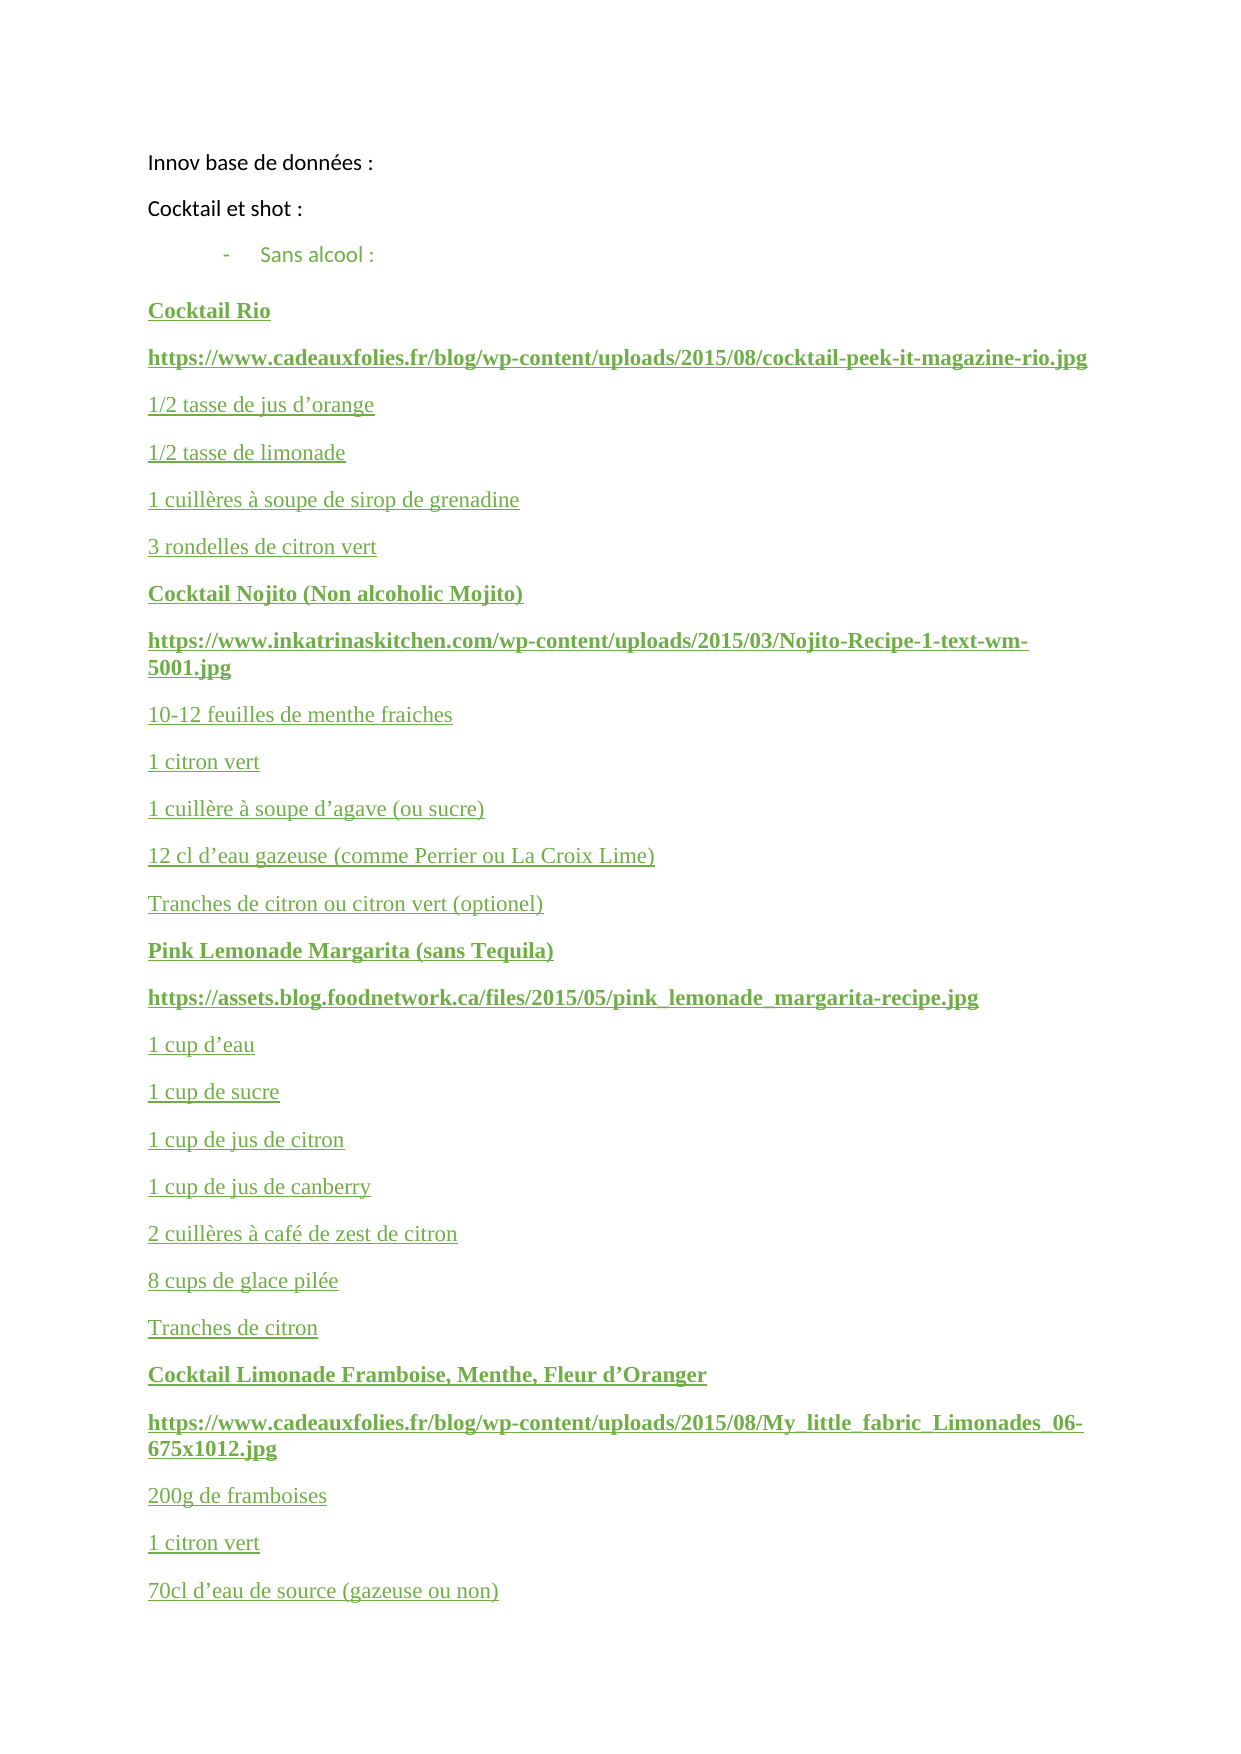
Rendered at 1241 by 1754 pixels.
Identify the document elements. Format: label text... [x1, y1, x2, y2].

subtitle https://www.cadeauxfolies.fr/blog/wp-content/uploads/2015/08/My_little_fabric_Limonades_06-675x1012.jpg [148, 1409, 1093, 1461]
text 1 cuillère à soupe d’agave (ou sucre) [148, 795, 1093, 822]
text 8 cups de glace pilée [148, 1267, 1093, 1293]
text 1 cup de jus de citron [148, 1126, 1093, 1152]
subtitle Pink Lemonade Margarita (sans Tequila) [148, 937, 1093, 963]
text 10-12 feuilles de menthe fraiches [148, 701, 1093, 727]
subtitle https://www.cadeauxfolies.fr/blog/wp-content/uploads/2015/08/cocktail-peek-it-magazine-rio.jpg [148, 344, 1093, 371]
text 12 cl d’eau gazeuse (comme Perrier ou La Croix Lime) [148, 842, 1093, 869]
list Sans alcool : [223, 240, 1093, 268]
text Innov base de données : [148, 148, 1093, 176]
subtitle Cocktail Limonade Framboise, Menthe, Fleur d’Oranger [148, 1362, 1093, 1388]
subtitle Cocktail Nojito (Non alcoholic Mojito) [148, 580, 1093, 607]
text Tranches de citron ou citron vert (optionel) [148, 890, 1093, 916]
text 1/2 tasse de limonade [148, 439, 1093, 465]
text 1/2 tasse de jus d’orange [148, 391, 1093, 418]
subtitle https://assets.blog.foodnetwork.ca/files/2015/05/pink_lemonade_margarita-recipe.jpg [148, 984, 1093, 1010]
subtitle Cocktail Rio [148, 297, 1093, 323]
text 1 citron vert [148, 748, 1093, 774]
text 1 citron vert [148, 1529, 1093, 1556]
text Tranches de citron [148, 1314, 1093, 1341]
text 1 cup de jus de canberry [148, 1173, 1093, 1199]
text 200g de framboises [148, 1482, 1093, 1509]
text 1 cuillères à soupe de sirop de grenadine [148, 486, 1093, 512]
text 3 rondelles de citron vert [148, 533, 1093, 559]
text 1 cup de sucre [148, 1078, 1093, 1105]
subtitle https://www.inkatrinaskitchen.com/wp-content/uploads/2015/03/Nojito-Recipe-1-text-wm-5001.jpg [148, 627, 1093, 680]
text 70cl d’eau de source (gazeuse ou non) [148, 1577, 1093, 1603]
text 1 cup d’eau [148, 1031, 1093, 1058]
text 2 cuillères à café de zest de citron [148, 1220, 1093, 1246]
text Cocktail et shot : [148, 194, 1093, 222]
